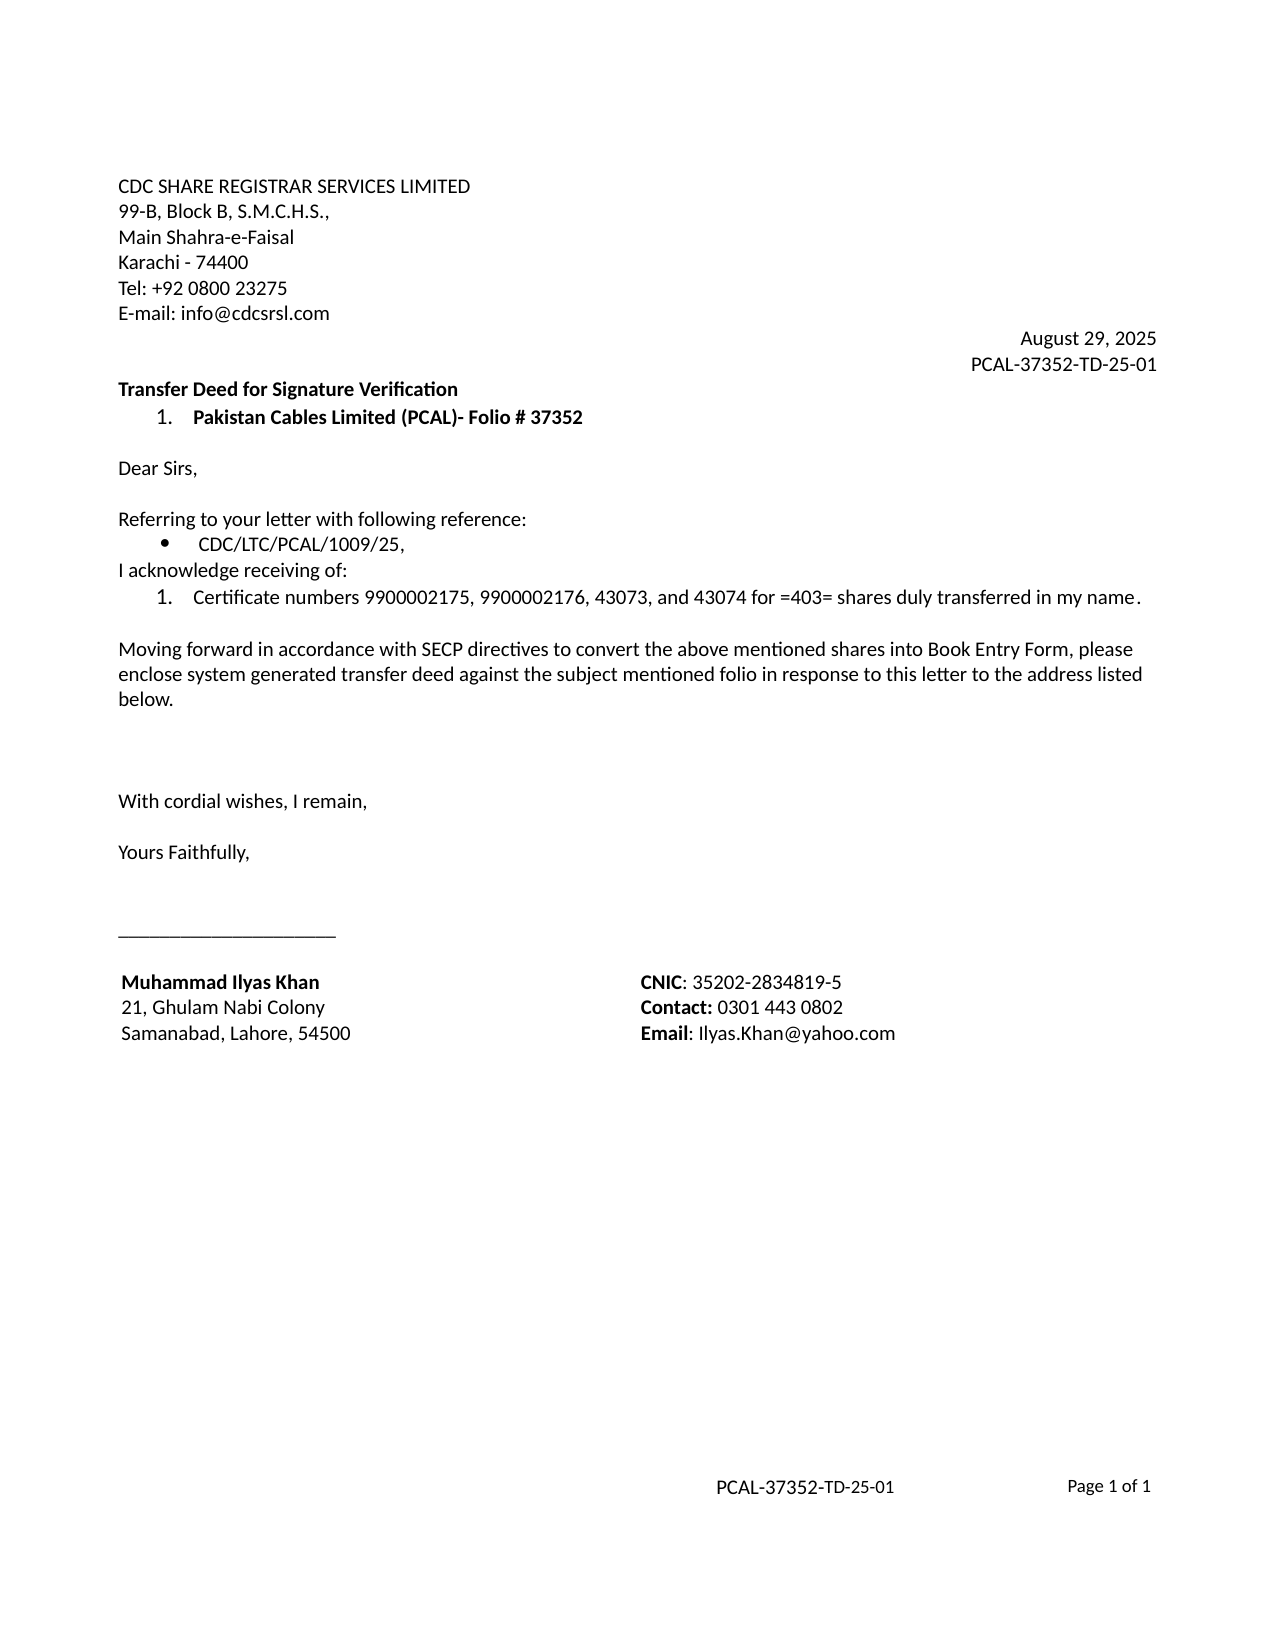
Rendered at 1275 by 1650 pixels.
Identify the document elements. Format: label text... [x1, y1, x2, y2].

text CDC SHARE REGISTRAR SERVICES LIMITED [118, 173, 1157, 198]
text Main Shahra-e-Faisal [118, 224, 1157, 249]
text I acknowledge receiving of: [118, 557, 1157, 582]
text Transfer Deed for Signature Verification [118, 376, 1157, 402]
text E-mail: info@cdcsrsl.com [118, 300, 1157, 326]
list CDC/LTC/PCAL/1009/25, [161, 531, 1157, 557]
text August 29, 2025 [118, 326, 1157, 351]
text 99-B, Block B, S.M.C.H.S., [118, 198, 1157, 224]
text Dear Sirs, [118, 455, 1157, 481]
table_header CNIC: 35202-2834819-5 Contact: 0301 443 0802 Email: Ilyas.Khan@yahoo.com [638, 941, 1157, 1048]
text Karachi - 74400 [118, 249, 1157, 275]
list Pakistan Cables Limited (PCAL)- Folio # 37352 [156, 402, 1157, 430]
list Certificate numbers 9900002175, 9900002176, 43073, and 43074 for =403= shares duly transferred in my name. [156, 582, 1157, 610]
table_header Muhammad Ilyas Khan 21, Ghulam Nabi Colony Samanabad, Lahore, 54500 [118, 941, 637, 1048]
text Referring to your letter with following reference: [118, 506, 1157, 531]
text Tel: +92 0800 23275 [118, 275, 1157, 300]
text With cordial wishes, I remain, [118, 788, 1157, 814]
text PCAL-37352-TD-25-01 [118, 351, 1157, 376]
text Yours Faithfully, [118, 839, 1157, 864]
text _____________________ [118, 915, 1157, 941]
text Moving forward in accordance with SECP directives to convert the above mentioned shares into Book Entry Form, please enclose system generated transfer deed against the subject mentioned folio in response to this letter to the address listed below. [118, 636, 1157, 712]
